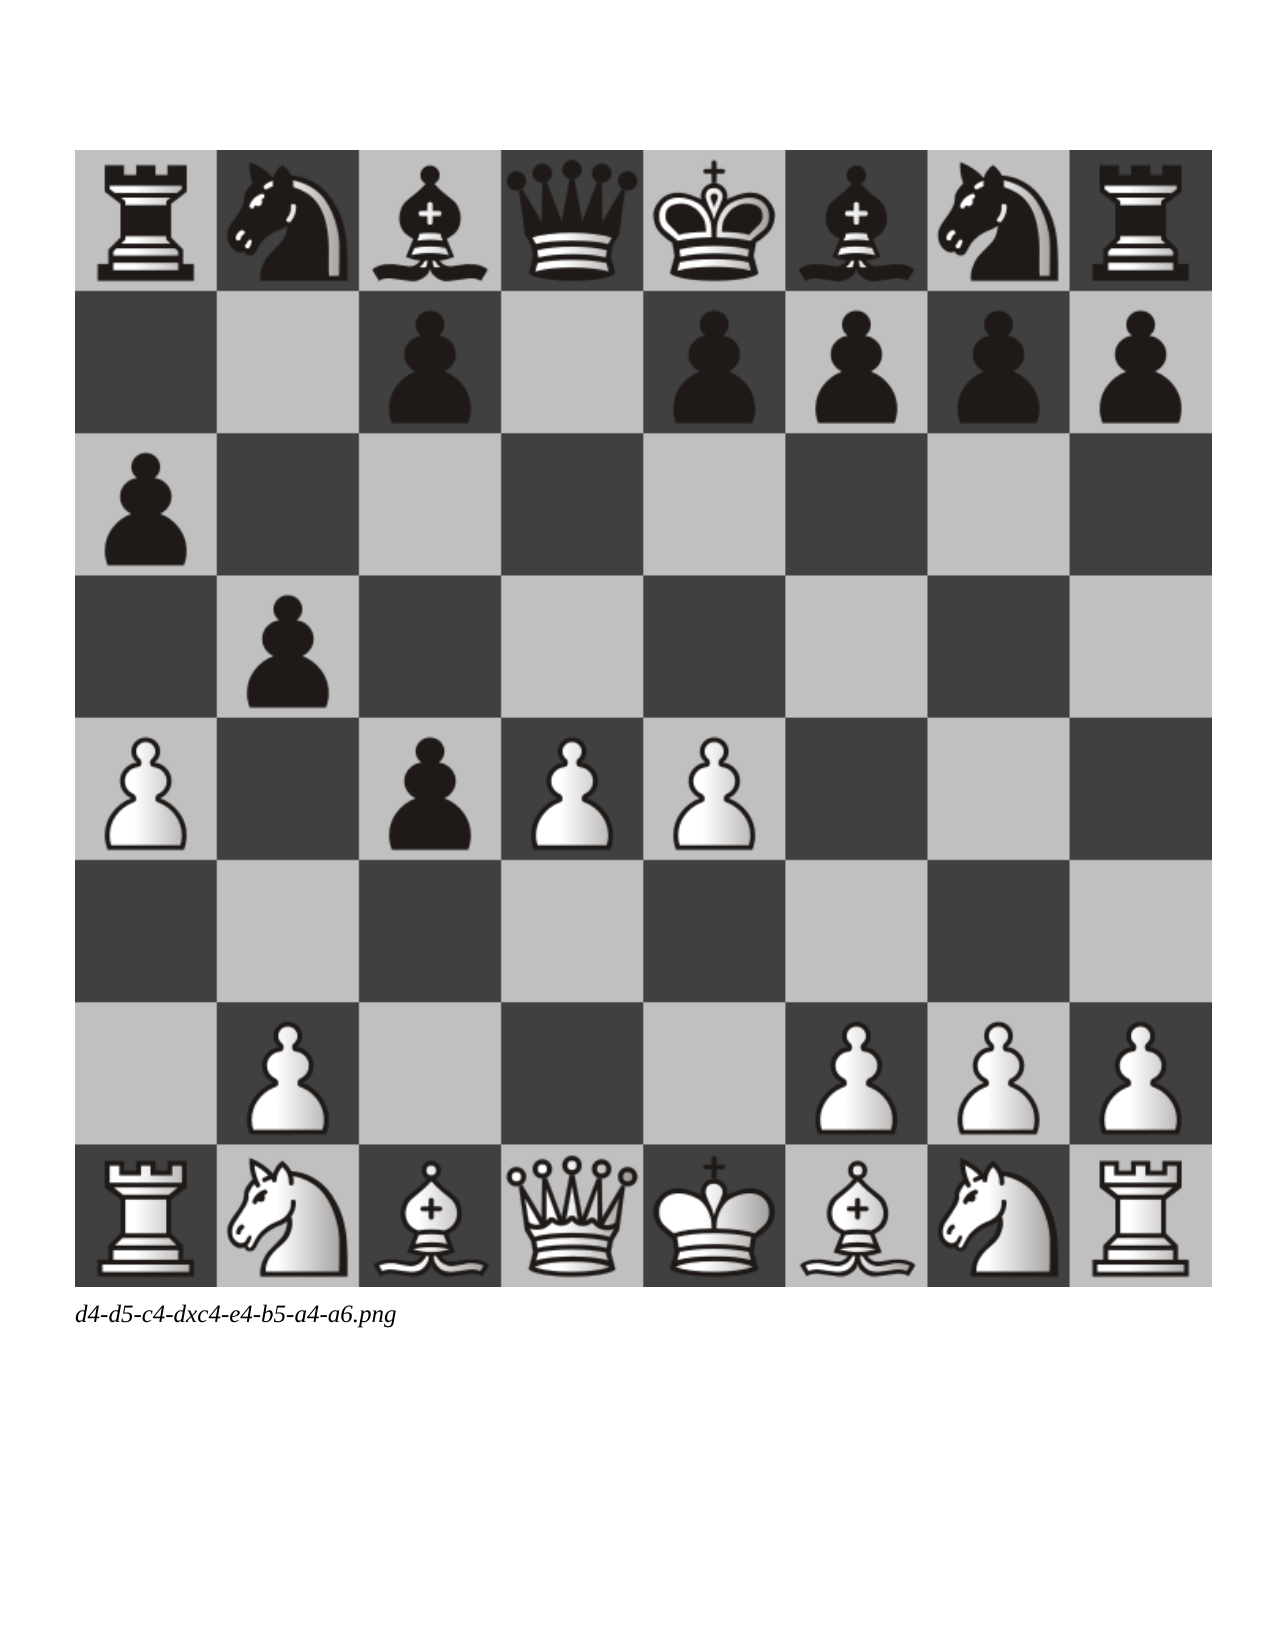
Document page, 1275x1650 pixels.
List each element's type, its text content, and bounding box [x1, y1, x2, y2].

picture [75, 150, 1212, 1287]
text d4-d5-c4-dxc4-e4-b5-a4-a6.png [75, 1299, 1200, 1328]
